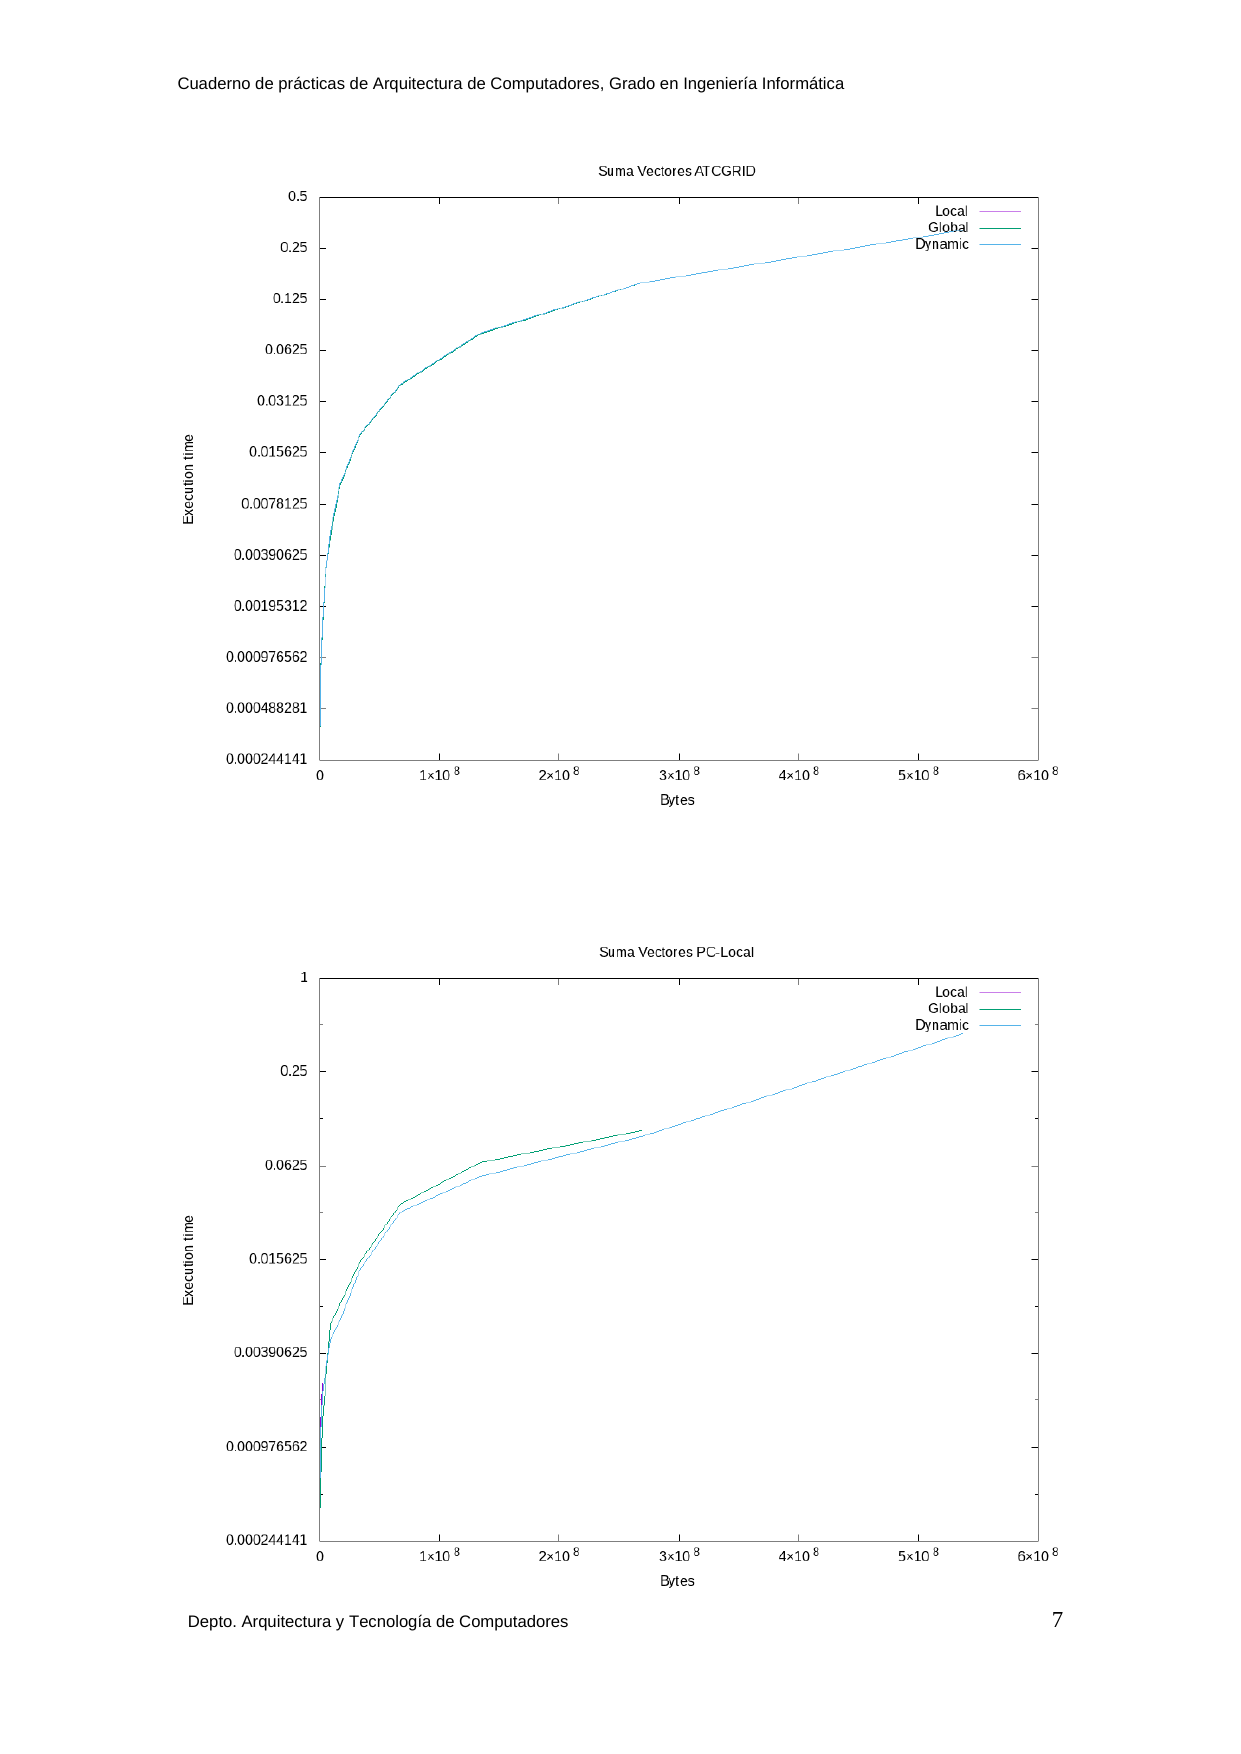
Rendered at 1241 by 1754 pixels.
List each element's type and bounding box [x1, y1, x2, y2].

picture [177, 928, 1063, 1593]
picture [177, 147, 1063, 812]
